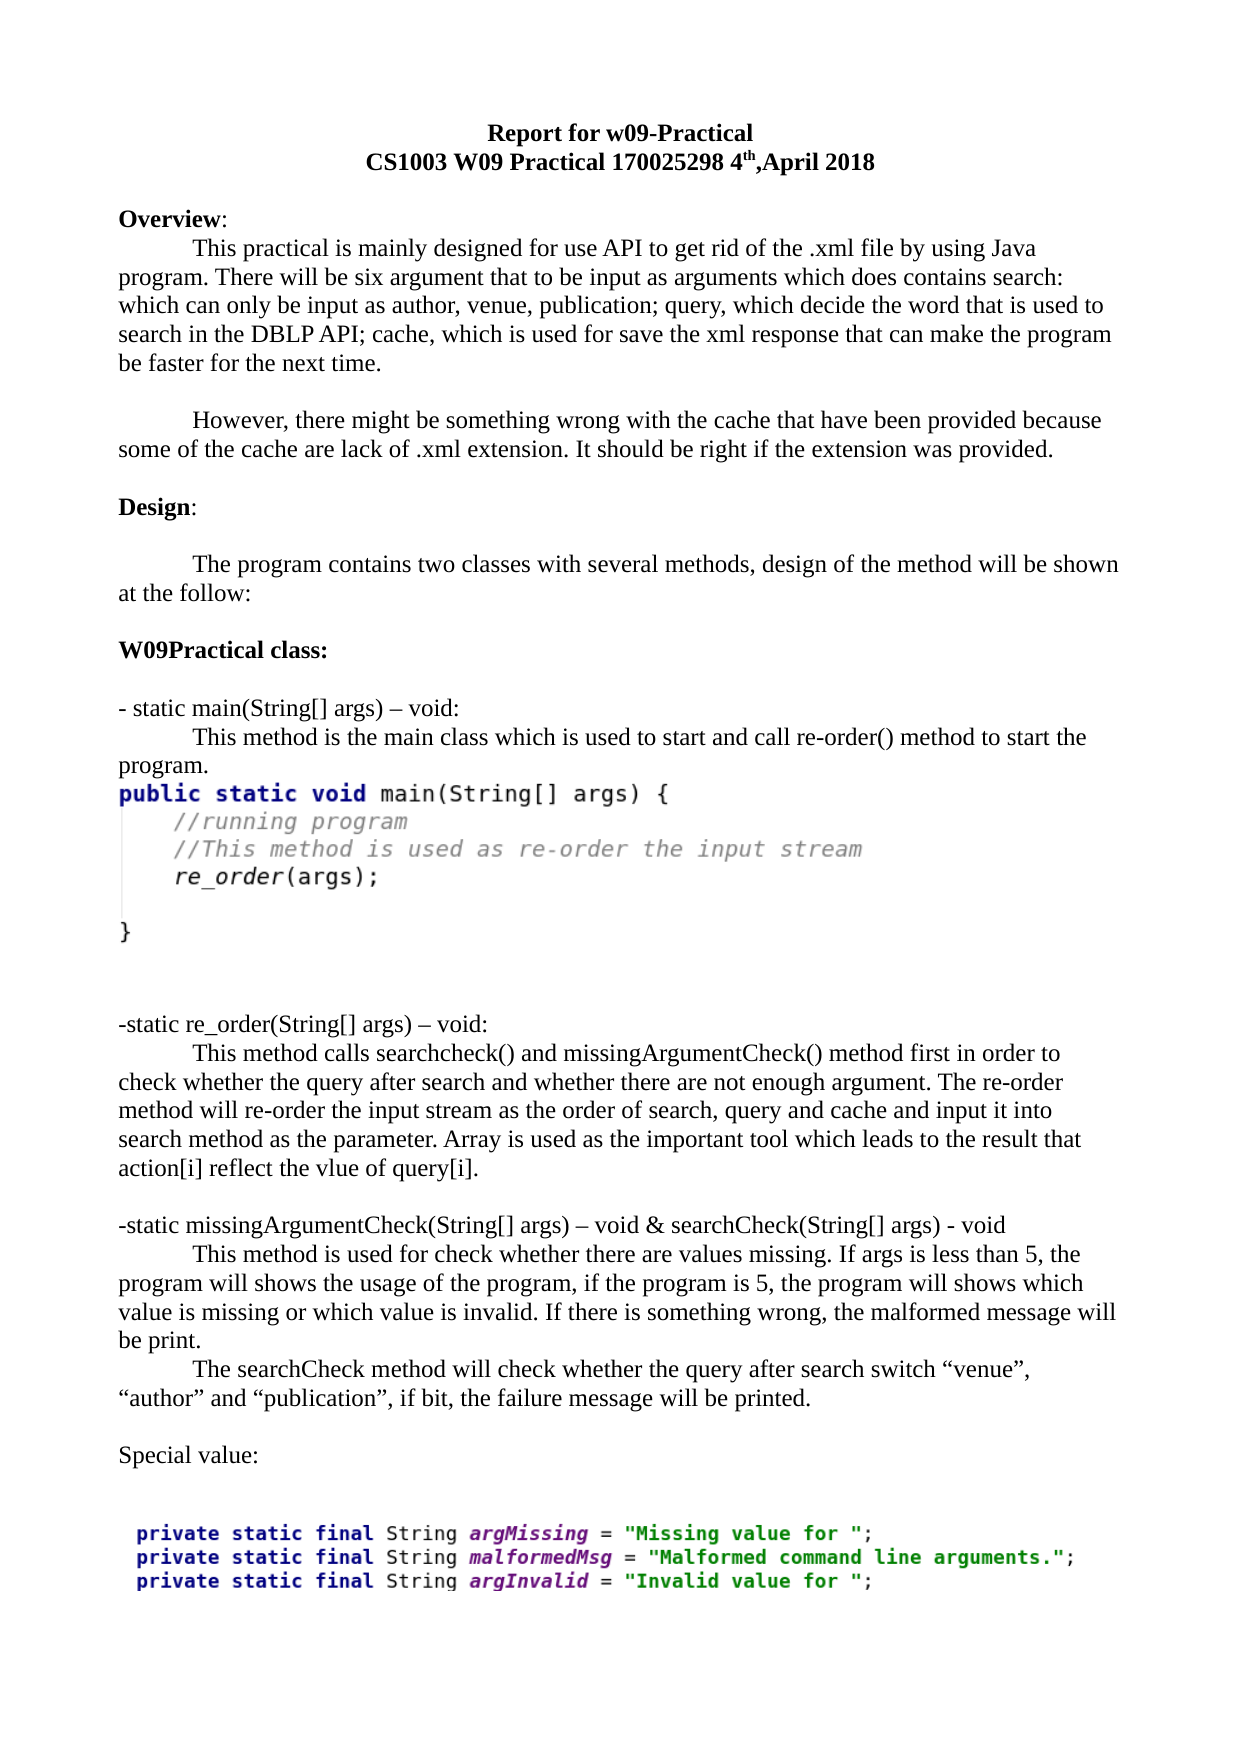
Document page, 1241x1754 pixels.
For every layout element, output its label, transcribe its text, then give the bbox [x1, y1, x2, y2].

text This practical is mainly designed for use API to get rid of the .xml file by using Java program. There will be six argument that to be input as arguments which does contains search: which can only be input as author, venue, publication; query, which decide the word that is used to search in the DBLP API; cache, which is used for save the xml response that can make the program be faster for the next time. [118, 233, 1122, 377]
picture [118, 1498, 1123, 1591]
text The searchCheck method will check whether the query after search switch “venue”, “author” and “publication”, if bit, the failure message will be printed. [118, 1354, 1122, 1412]
text Report for w09-Practical [118, 118, 1122, 147]
text This method calls searchcheck() and missingArgumentCheck() method first in order to check whether the query after search and whether there are not enough argument. The re-order method will re-order the input stream as the order of search, query and cache and input it into search method as the parameter. Array is used as the important tool which leads to the result that action[i] reflect the vlue of query[i]. [118, 1038, 1122, 1182]
text This method is the main class which is used to start and call re-order() method to start the program. [118, 722, 1122, 779]
text - static main(String[] args) – void: [118, 693, 1122, 722]
text Special value: [118, 1441, 1122, 1469]
text Design: [118, 492, 1122, 521]
text Overview: [118, 204, 1122, 233]
text However, there might be something wrong with the cache that have been provided because some of the cache are lack of .xml extension. It should be right if the extension was provided. [118, 406, 1122, 463]
text CS1003 W09 Practical 170025298 4th,April 2018 [118, 147, 1122, 176]
text W09Practical class: [118, 636, 1122, 664]
text The program contains two classes with several methods, design of the method will be shown at the follow: [118, 549, 1122, 607]
text -static missingArgumentCheck(String[] args) – void & searchCheck(String[] args) - void [118, 1211, 1122, 1239]
picture [90, 779, 914, 956]
text This method is used for check whether there are values missing. If args is less than 5, the program will shows the usage of the program, if the program is 5, the program will shows which value is missing or which value is invalid. If there is something wrong, the malformed message will be print. [118, 1239, 1122, 1354]
text -static re_order(String[] args) – void: [118, 1009, 1122, 1038]
